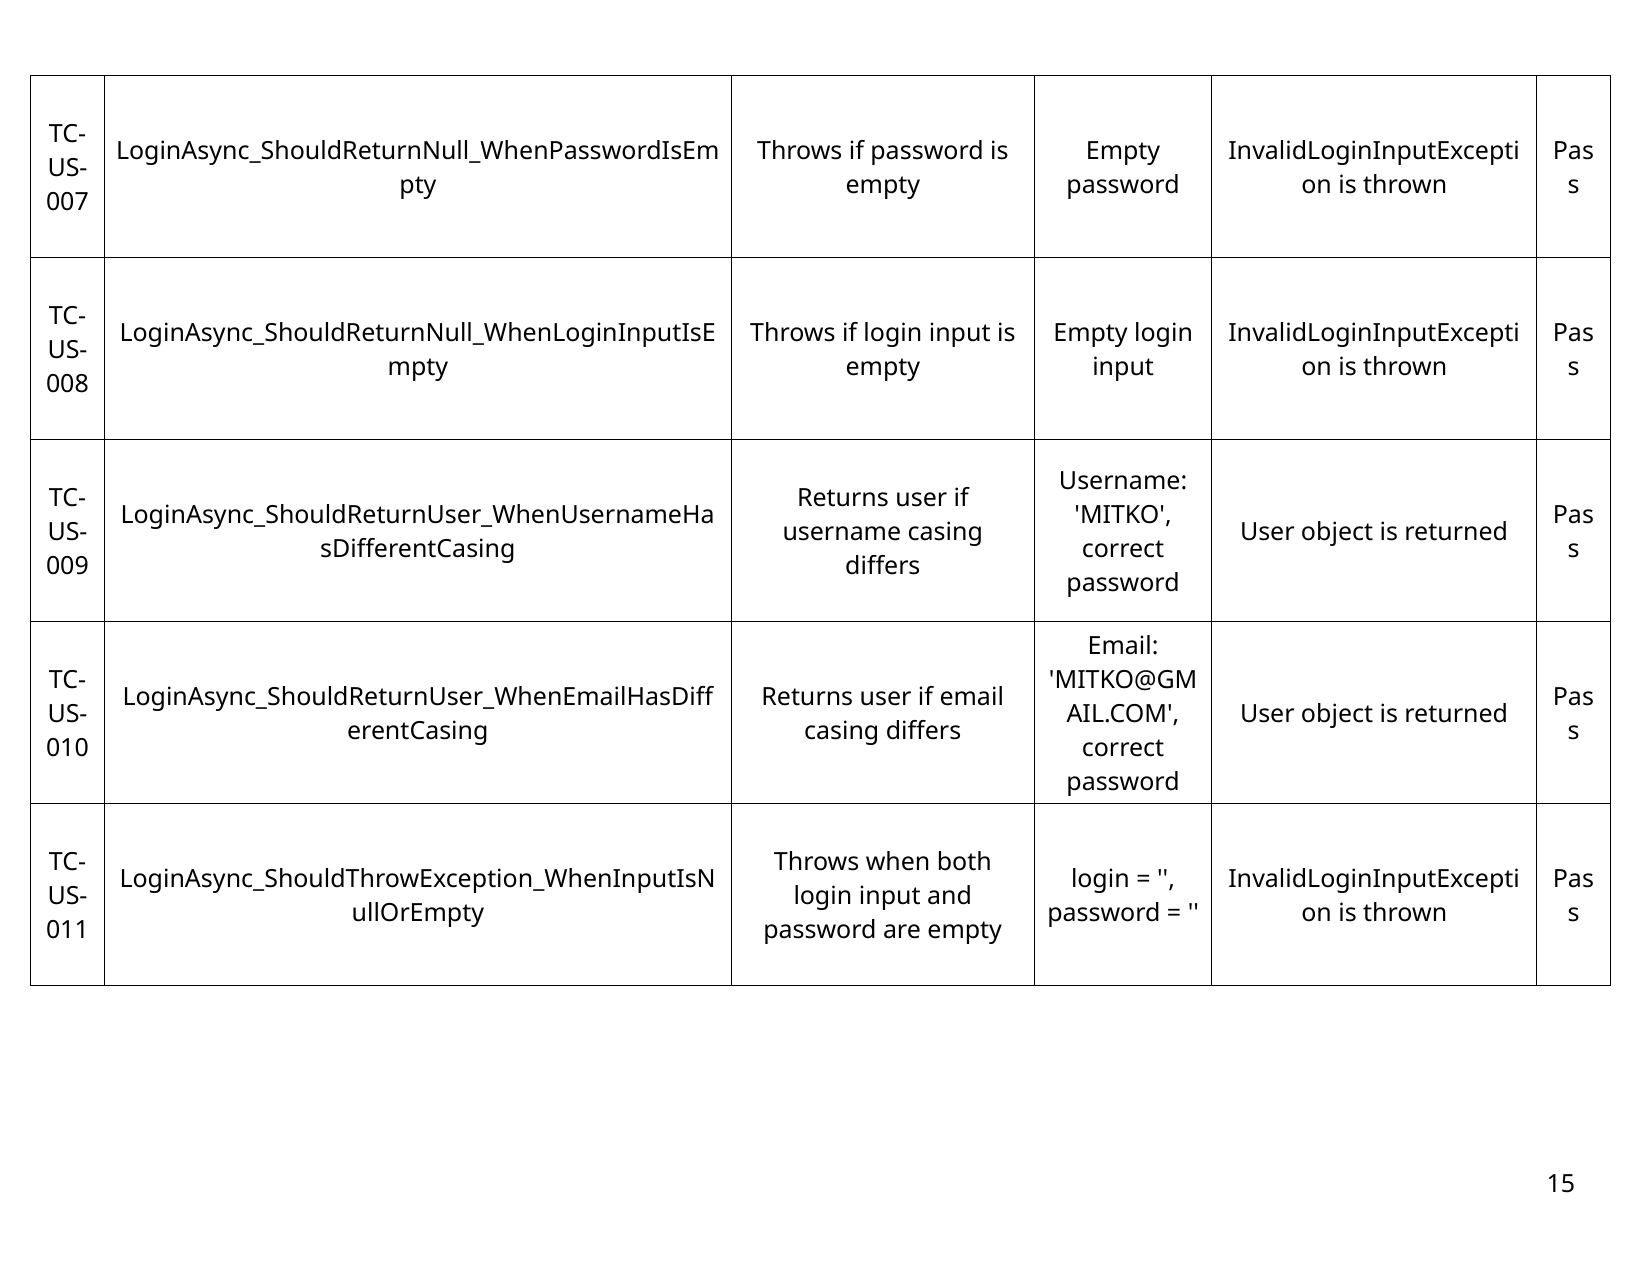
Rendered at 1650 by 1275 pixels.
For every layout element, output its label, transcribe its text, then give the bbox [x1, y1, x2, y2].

table_cell LoginAsync_ShouldReturnUser_WhenUsernameHasDifferentCasing [105, 440, 731, 621]
table_cell Email: 'MITKO@GMAIL.COM', correct password [1035, 622, 1211, 803]
table_cell Returns user if username casing differs [732, 440, 1034, 621]
table_cell InvalidLoginInputException is thrown [1212, 258, 1536, 439]
table_cell User object is returned [1212, 622, 1536, 803]
table_cell TC-US-010 [31, 622, 104, 803]
table_cell TC-US-009 [31, 440, 104, 621]
table_cell Pass [1537, 804, 1610, 985]
table_cell Username: 'MITKO', correct password [1035, 440, 1211, 621]
table_cell Pass [1537, 258, 1610, 439]
table_cell Pass [1537, 440, 1610, 621]
table_cell Throws if password is empty [732, 76, 1034, 257]
table_cell Empty password [1035, 76, 1211, 257]
table_cell Pass [1537, 76, 1610, 257]
table_cell InvalidLoginInputException is thrown [1212, 76, 1536, 257]
table_cell LoginAsync_ShouldThrowException_WhenInputIsNullOrEmpty [105, 804, 731, 985]
table_cell Empty login input [1035, 258, 1211, 439]
table_cell Returns user if email casing differs [732, 622, 1034, 803]
table_cell LoginAsync_ShouldReturnNull_WhenPasswordIsEmpty [105, 76, 731, 257]
table_cell TC-US-008 [31, 258, 104, 439]
table_cell Pass [1537, 622, 1610, 803]
table_cell LoginAsync_ShouldReturnNull_WhenLoginInputIsEmpty [105, 258, 731, 439]
table_cell User object is returned [1212, 440, 1536, 621]
table_cell TC-US-011 [31, 804, 104, 985]
table_cell login = '', password = '' [1035, 804, 1211, 985]
table_cell LoginAsync_ShouldReturnUser_WhenEmailHasDifferentCasing [105, 622, 731, 803]
table_cell Throws when both login input and password are empty [732, 804, 1034, 985]
table_cell TC-US-007 [31, 76, 104, 257]
table_cell InvalidLoginInputException is thrown [1212, 804, 1536, 985]
table_cell Throws if login input is empty [732, 258, 1034, 439]
